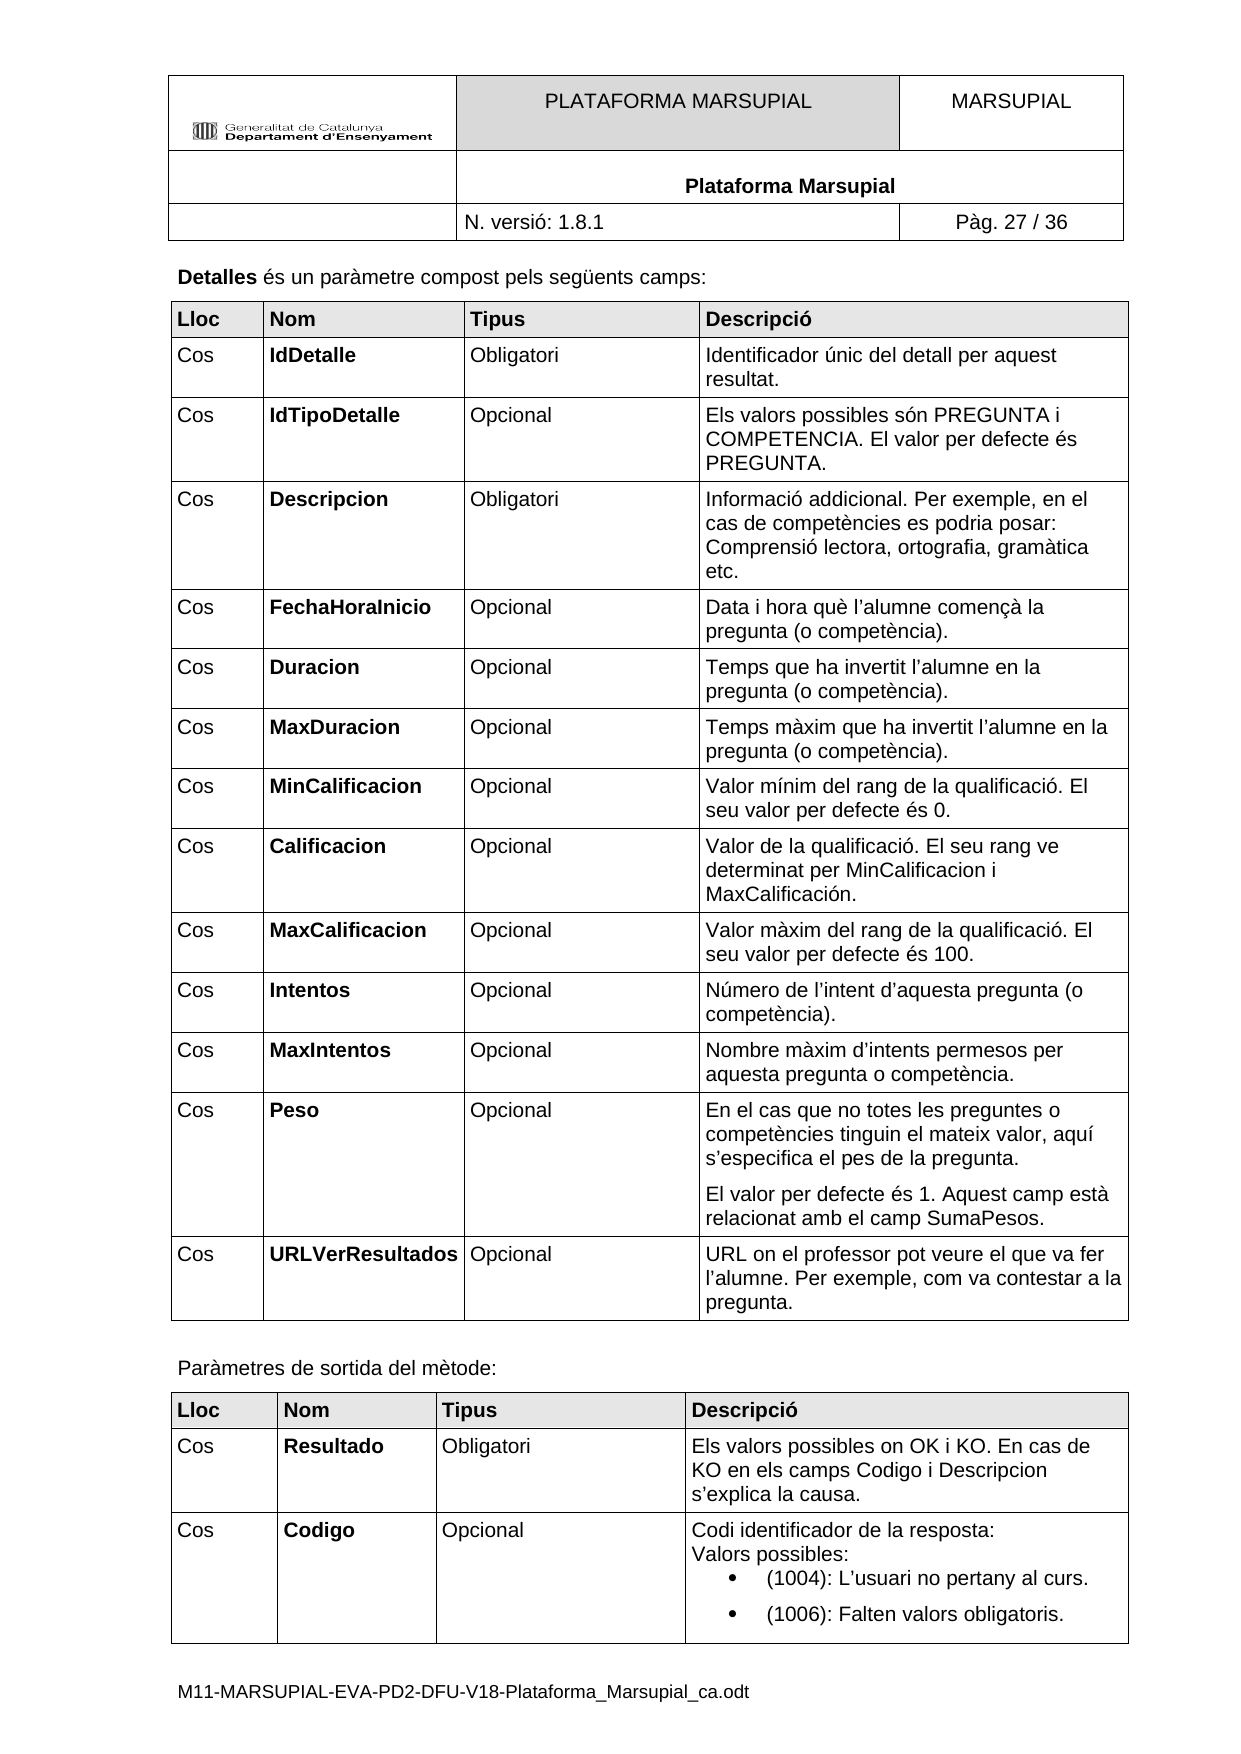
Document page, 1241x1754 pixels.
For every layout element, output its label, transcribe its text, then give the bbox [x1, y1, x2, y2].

table_cell Opcional [465, 769, 699, 828]
table_cell Resultado [278, 1429, 436, 1511]
table_cell Temps màxim que ha invertit l’alumne en la pregunta (o competència). [700, 709, 1128, 768]
table_cell Cos [172, 1033, 263, 1092]
table_cell Valor de la qualificació. El seu rang ve determinat per MinCalificacion i MaxCalificación. [700, 829, 1128, 912]
table_cell Valor màxim del rang de la qualificació. El seu valor per defecte és 100. [700, 913, 1128, 972]
table_cell Duracion [264, 649, 464, 708]
table_cell Número de l’intent d’aquesta pregunta (o competència). [700, 973, 1128, 1032]
table_header Nom [264, 302, 464, 337]
table_cell Intentos [264, 973, 464, 1032]
table_cell Cos [172, 709, 263, 768]
table_cell Cos [172, 973, 263, 1032]
table_cell Nombre màxim d’intents permesos per aquesta pregunta o competència. [700, 1033, 1128, 1092]
table_cell En el cas que no totes les preguntes o competències tinguin el mateix valor, aquí s’especifica el pes de la pregunta. El valor per defecte és 1. Aquest camp està relacionat amb el camp SumaPesos. [700, 1093, 1128, 1236]
table_cell Opcional [465, 709, 699, 768]
table_cell Cos [172, 398, 263, 481]
table_cell Cos [172, 338, 263, 397]
table_cell Opcional [465, 398, 699, 481]
table_cell Identificador únic del detall per aquest resultat. [700, 338, 1128, 397]
table_cell Data i hora què l’alumne començà la pregunta (o competència). [700, 590, 1128, 648]
table_cell URL on el professor pot veure el que va fer l’alumne. Per exemple, com va contestar a la pregunta. [700, 1237, 1128, 1319]
text Detalles és un paràmetre compost pels següents camps: [177, 265, 1122, 289]
table_cell FechaHoraInicio [264, 590, 464, 648]
table_cell Valor mínim del rang de la qualificació. El seu valor per defecte és 0. [700, 769, 1128, 828]
table_header Nom [278, 1393, 436, 1427]
table_cell URLVerResultados [264, 1237, 464, 1319]
table_cell Peso [264, 1093, 464, 1236]
table_cell Informació addicional. Per exemple, en el cas de competències es podria posar: Comprensió lectora, ortografia, gramàtica etc. [700, 482, 1128, 588]
table_cell MinCalificacion [264, 769, 464, 828]
table_cell Descripcion [264, 482, 464, 588]
table_cell Cos [172, 649, 263, 708]
table_cell Obligatori [465, 482, 699, 588]
table_cell Calificacion [264, 829, 464, 912]
table_header Descripció [700, 302, 1128, 337]
table_cell Opcional [437, 1513, 685, 1643]
table_cell Codigo [278, 1513, 436, 1643]
table_header Lloc [172, 302, 263, 337]
table_cell Cos [172, 1237, 263, 1319]
table_header Lloc [172, 1393, 277, 1427]
table_header Tipus [465, 302, 699, 337]
table_cell Cos [172, 482, 263, 588]
table_cell MaxIntentos [264, 1033, 464, 1092]
table_cell Els valors possibles són PREGUNTA i COMPETENCIA. El valor per defecte és PREGUNTA. [700, 398, 1128, 481]
table_cell Opcional [465, 913, 699, 972]
table_cell Cos [172, 1513, 277, 1643]
table_cell Opcional [465, 590, 699, 648]
table_cell Cos [172, 590, 263, 648]
table_cell Opcional [465, 829, 699, 912]
text Paràmetres de sortida del mètode: [177, 1356, 1122, 1380]
table_cell MaxDuracion [264, 709, 464, 768]
table_cell IdDetalle [264, 338, 464, 397]
table_cell Opcional [465, 1237, 699, 1319]
table_cell Cos [172, 1429, 277, 1511]
table_header Tipus [437, 1393, 685, 1427]
table_cell Obligatori [465, 338, 699, 397]
table_cell Opcional [465, 973, 699, 1032]
table_cell IdTipoDetalle [264, 398, 464, 481]
table_header Descripció [686, 1393, 1128, 1427]
table_cell Cos [172, 913, 263, 972]
table_cell Opcional [465, 1033, 699, 1092]
table_cell Codi identificador de la resposta: Valors possibles: (1004): L’usuari no pertany al curs. (1006): Falten valors obligatoris. (1007): Error al validar la unitat i activitat. (1008): Error al guardar els resultats en l’EVA. (1009): Error al guardar els detalls del resultat en l’EVA. (1010): Autenticació incorrecta. L’usuari que sol·licita accés a aquest mètode del servei web no és correcte. (1011): S’ha rebut un codi d’unitat no vàlid. (1012): S’ha rebut un codi d’activitat no vàlid. (1013): El codi del centre no és vàlid. (1014): L’usuari no té permisos per guardar seguiments. (1015) Estat incorrecte. El valor de l’estat és incorrecte. [686, 1513, 1128, 1643]
table_cell Temps que ha invertit l’alumne en la pregunta (o competència). [700, 649, 1128, 708]
table_cell Cos [172, 1093, 263, 1236]
table_cell Obligatori [437, 1429, 685, 1511]
table_cell Opcional [465, 649, 699, 708]
table_cell Els valors possibles on OK i KO. En cas de KO en els camps Codigo i Descripcion s’explica la causa. [686, 1429, 1128, 1511]
table_cell Opcional [465, 1093, 699, 1236]
table_cell Cos [172, 769, 263, 828]
table_cell Cos [172, 829, 263, 912]
table_cell MaxCalificacion [264, 913, 464, 972]
